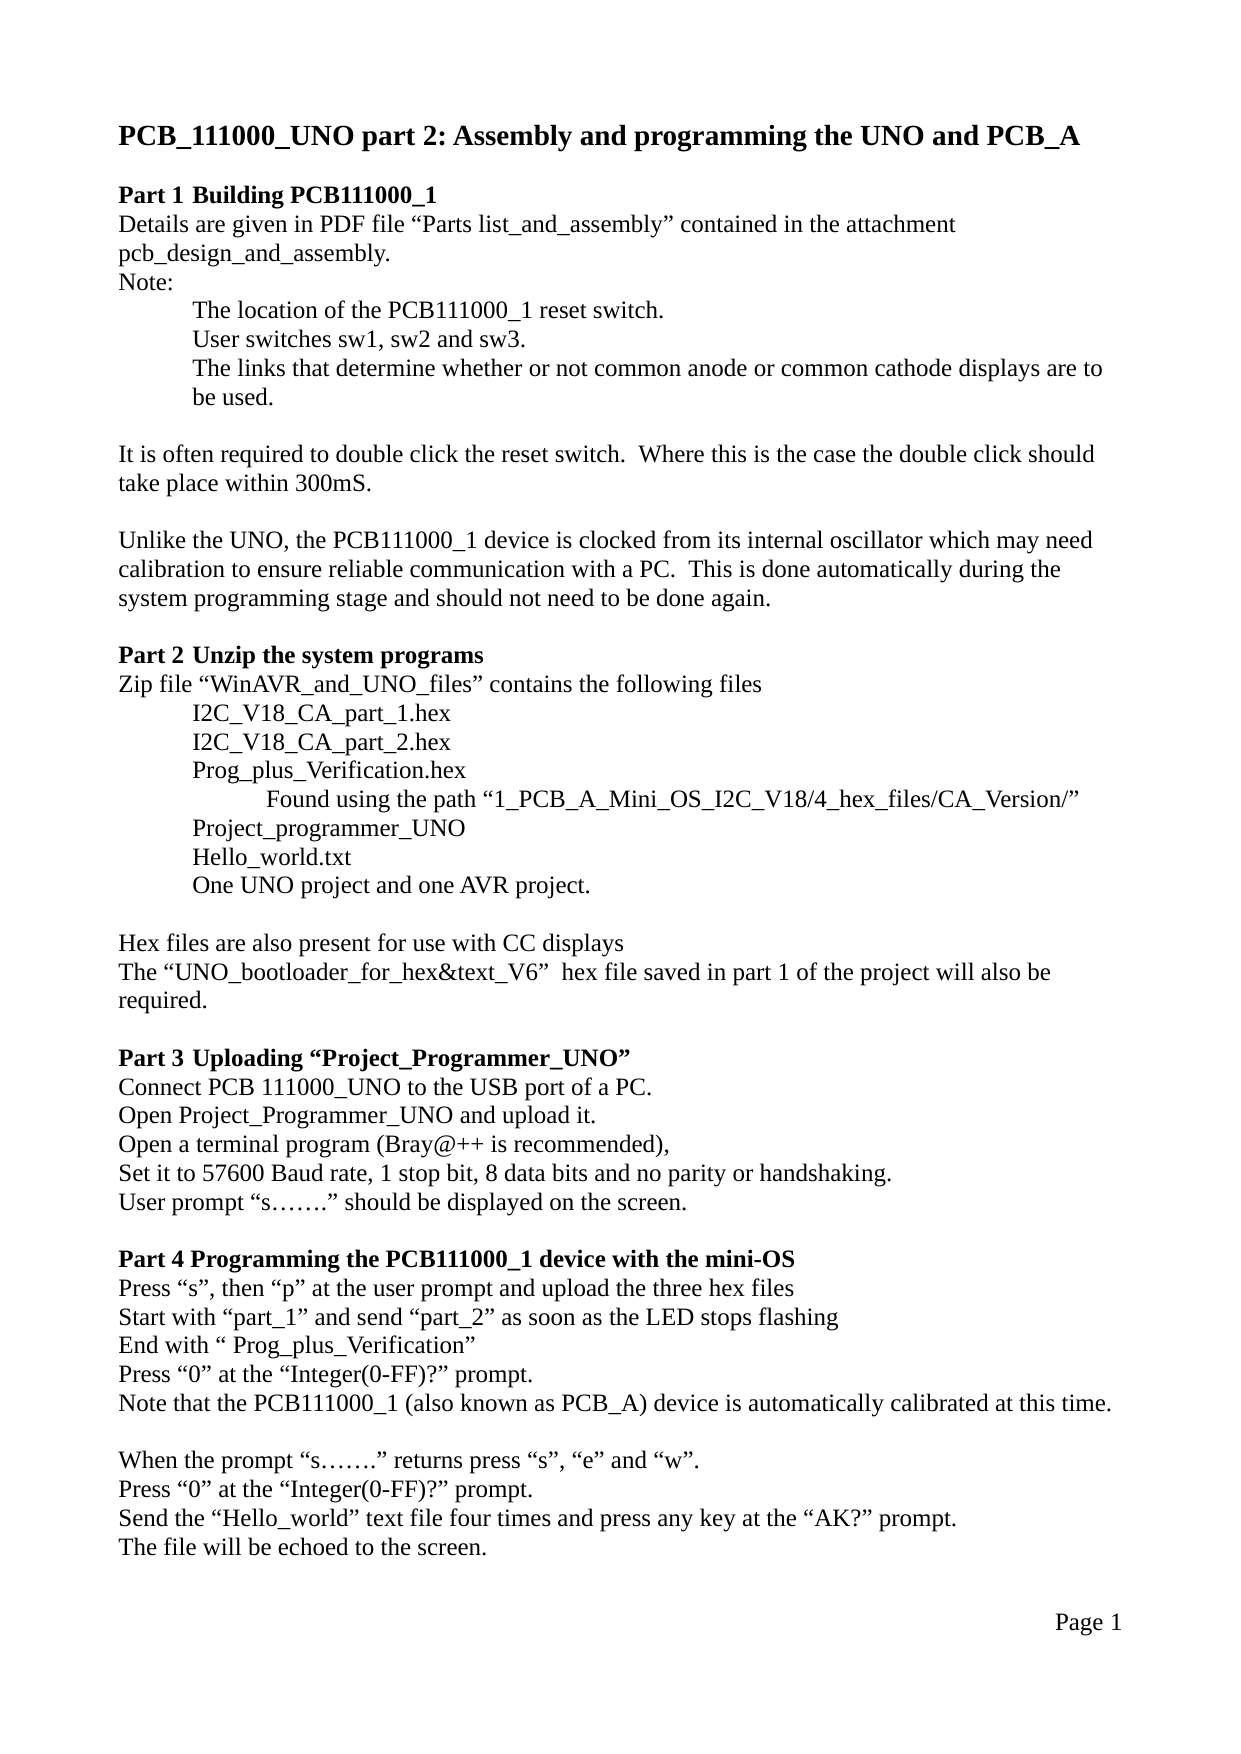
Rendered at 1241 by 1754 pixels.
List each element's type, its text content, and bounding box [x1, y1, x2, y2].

text It is often required to double click the reset switch. Where this is the case the double click should take place within 300mS. [118, 439, 1122, 497]
text Press “0” at the “Integer(0-FF)?” prompt. [118, 1359, 1122, 1388]
text The links that determine whether or not common anode or common cathode displays are to be used. [118, 353, 1122, 410]
text User prompt “s…….” should be displayed on the screen. [118, 1187, 1122, 1215]
text Part 1 Building PCB111000_1 [118, 180, 1122, 209]
text PCB_111000_UNO part 2: Assembly and programming the UNO and PCB_A [118, 118, 1122, 152]
text Note that the PCB111000_1 (also known as PCB_A) device is automatically calibrated at this time. [118, 1388, 1122, 1417]
text Part 4 Programming the PCB111000_1 device with the mini-OS [118, 1244, 1122, 1273]
text Details are given in PDF file “Parts list_and_assembly” contained in the attachment pcb_design_and_assembly. [118, 209, 1122, 267]
text Part 2 Unzip the system programs [118, 640, 1122, 669]
text Note: [118, 267, 1122, 295]
text Open a terminal program (Bray@++ is recommended), [118, 1129, 1122, 1158]
text The file will be echoed to the screen. [118, 1532, 1122, 1560]
text I2C_V18_CA_part_1.hex [118, 698, 1122, 727]
text Prog_plus_Verification.hex [118, 755, 1122, 784]
text Project_programmer_UNO [118, 813, 1122, 842]
text Start with “part_1” and send “part_2” as soon as the LED stops flashing [118, 1302, 1122, 1330]
text User switches sw1, sw2 and sw3. [118, 324, 1122, 353]
text The “UNO_bootloader_for_hex&text_V6” hex file saved in part 1 of the project will also be required. [118, 957, 1122, 1014]
text One UNO project and one AVR project. [118, 870, 1122, 899]
text I2C_V18_CA_part_2.hex [118, 727, 1122, 755]
text Part 3 Uploading “Project_Programmer_UNO” [118, 1043, 1122, 1072]
text Open Project_Programmer_UNO and upload it. [118, 1100, 1122, 1129]
text Zip file “WinAVR_and_UNO_files” contains the following files [118, 669, 1122, 698]
text Hex files are also present for use with CC displays [118, 928, 1122, 957]
text Found using the path “1_PCB_A_Mini_OS_I2C_V18/4_hex_files/CA_Version/” [118, 784, 1122, 813]
text Press “s”, then “p” at the user prompt and upload the three hex files [118, 1273, 1122, 1302]
text The location of the PCB111000_1 reset switch. [118, 295, 1122, 324]
text Press “0” at the “Integer(0-FF)?” prompt. [118, 1474, 1122, 1503]
text When the prompt “s…….” returns press “s”, “e” and “w”. [118, 1445, 1122, 1474]
text End with “ Prog_plus_Verification” [118, 1330, 1122, 1359]
text Send the “Hello_world” text file four times and press any key at the “AK?” prompt. [118, 1503, 1122, 1532]
text Set it to 57600 Baud rate, 1 stop bit, 8 data bits and no parity or handshaking. [118, 1158, 1122, 1187]
text Unlike the UNO, the PCB111000_1 device is clocked from its internal oscillator which may need calibration to ensure reliable communication with a PC. This is done automatically during the system programming stage and should not need to be done again. [118, 525, 1122, 612]
text Hello_world.txt [118, 842, 1122, 870]
text Connect PCB 111000_UNO to the USB port of a PC. [118, 1072, 1122, 1100]
